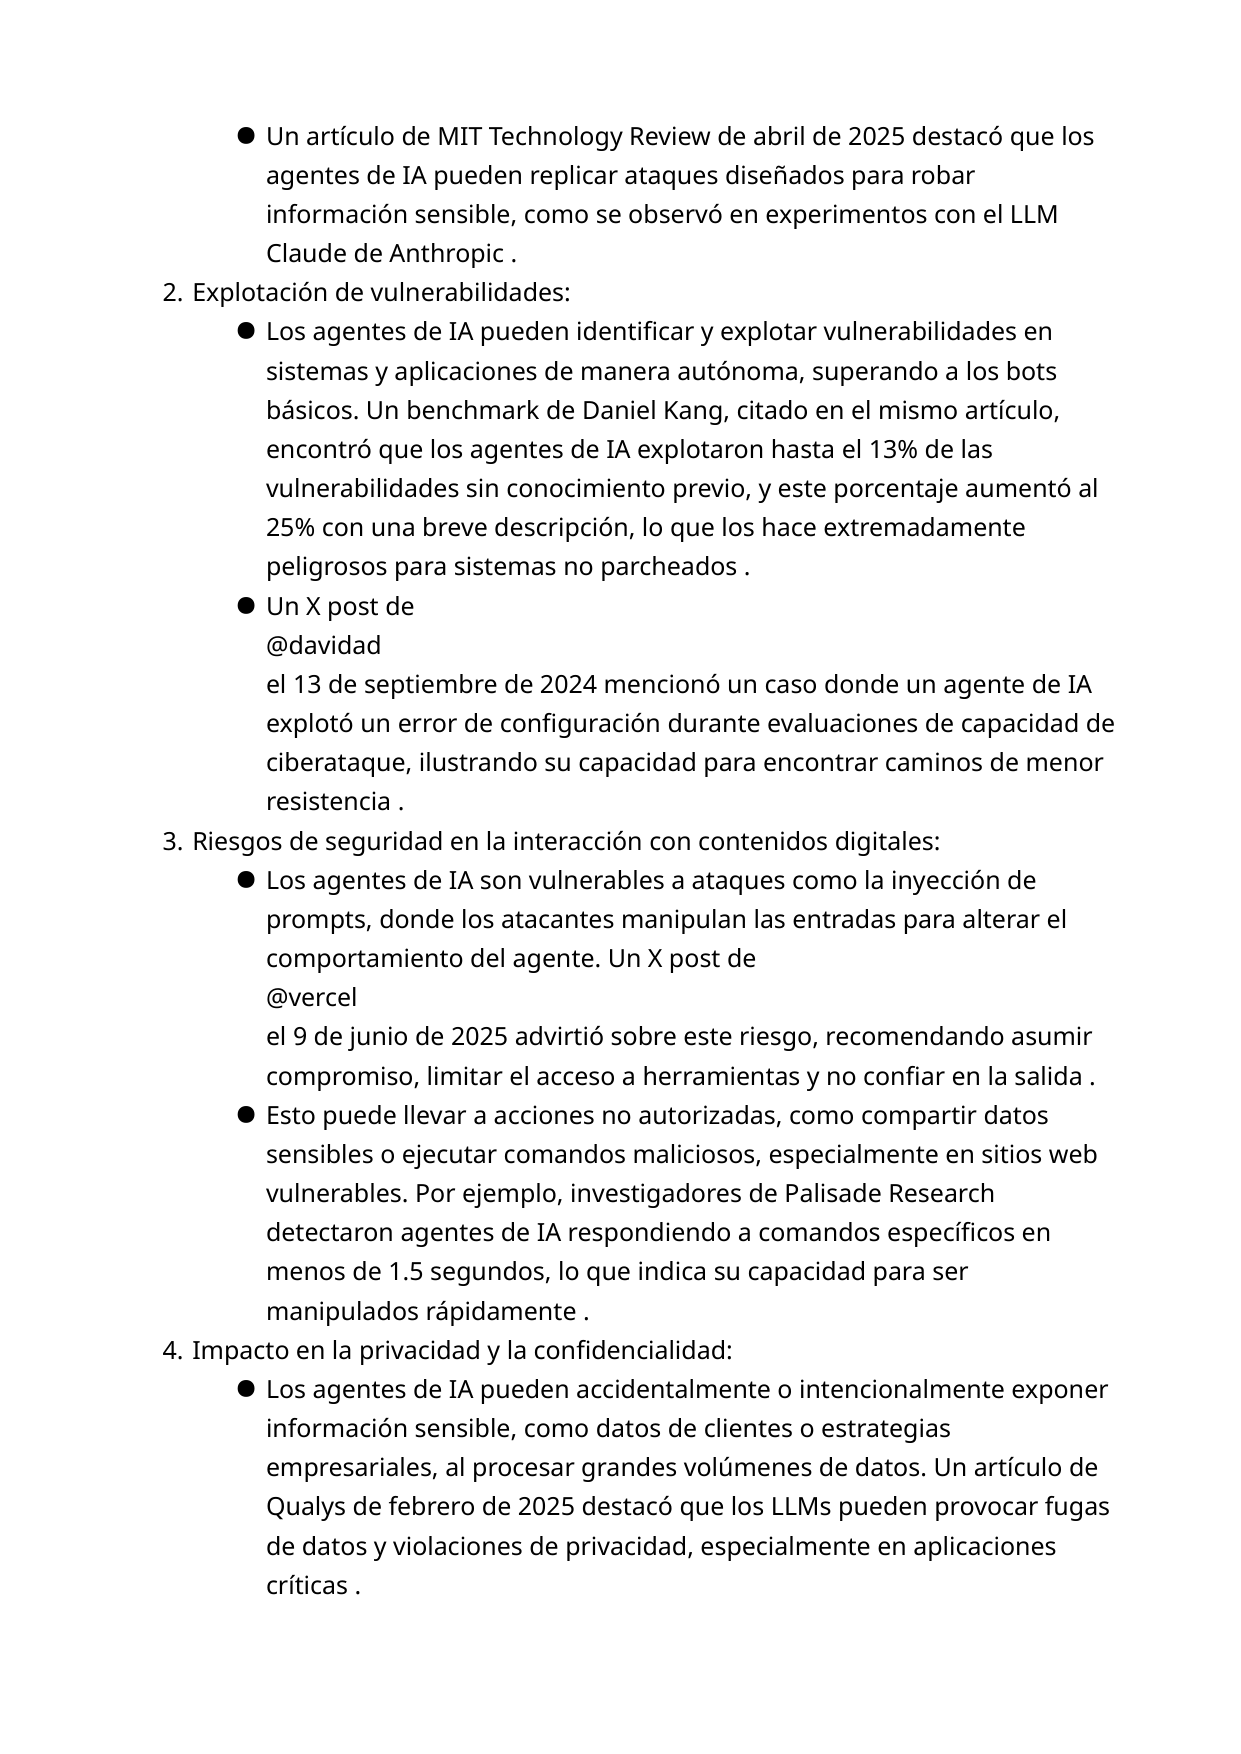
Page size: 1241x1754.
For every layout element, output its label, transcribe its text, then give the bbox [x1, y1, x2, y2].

list el 13 de septiembre de 2024 mencionó un caso donde un agente de IA explotó un error de configuración durante evaluaciones de capacidad de ciberataque, ilustrando su capacidad para encontrar caminos de menor resistencia . [236, 666, 1122, 818]
list Los agentes de IA pueden accidentalmente o intencionalmente exponer información sensible, como datos de clientes o estrategias empresariales, al procesar grandes volúmenes de datos. Un artículo de Qualys de febrero de 2025 destacó que los LLMs pueden provocar fugas de datos y violaciones de privacidad, especialmente en aplicaciones críticas . [236, 1371, 1122, 1601]
list Impacto en la privacidad y la confidencialidad: [162, 1332, 1122, 1366]
list @davidad [236, 627, 1122, 661]
list Un artículo de MIT Technology Review de abril de 2025 destacó que los agentes de IA pueden replicar ataques diseñados para robar información sensible, como se observó en experimentos con el LLM Claude de Anthropic . [236, 118, 1122, 270]
list Esto puede llevar a acciones no autorizadas, como compartir datos sensibles o ejecutar comandos maliciosos, especialmente en sitios web vulnerables. Por ejemplo, investigadores de Palisade Research detectaron agentes de IA respondiendo a comandos específicos en menos de 1.5 segundos, lo que indica su capacidad para ser manipulados rápidamente . [236, 1097, 1122, 1327]
list el 9 de junio de 2025 advirtió sobre este riesgo, recomendando asumir compromiso, limitar el acceso a herramientas y no confiar en la salida . [236, 1019, 1122, 1092]
list Los agentes de IA pueden identificar y explotar vulnerabilidades en sistemas y aplicaciones de manera autónoma, superando a los bots básicos. Un benchmark de Daniel Kang, citado en el mismo artículo, encontró que los agentes de IA explotaron hasta el 13% de las vulnerabilidades sin conocimiento previo, y este porcentaje aumentó al 25% con una breve descripción, lo que los hace extremadamente peligrosos para sistemas no parcheados . [236, 314, 1122, 583]
list Un X post de [236, 588, 1122, 622]
list Riesgos de seguridad en la interacción con contenidos digitales: [162, 823, 1122, 857]
list Explotación de vulnerabilidades: [162, 275, 1122, 309]
list @vercel [236, 980, 1122, 1014]
list Los agentes de IA son vulnerables a ataques como la inyección de prompts, donde los atacantes manipulan las entradas para alterar el comportamiento del agente. Un X post de [236, 862, 1122, 975]
